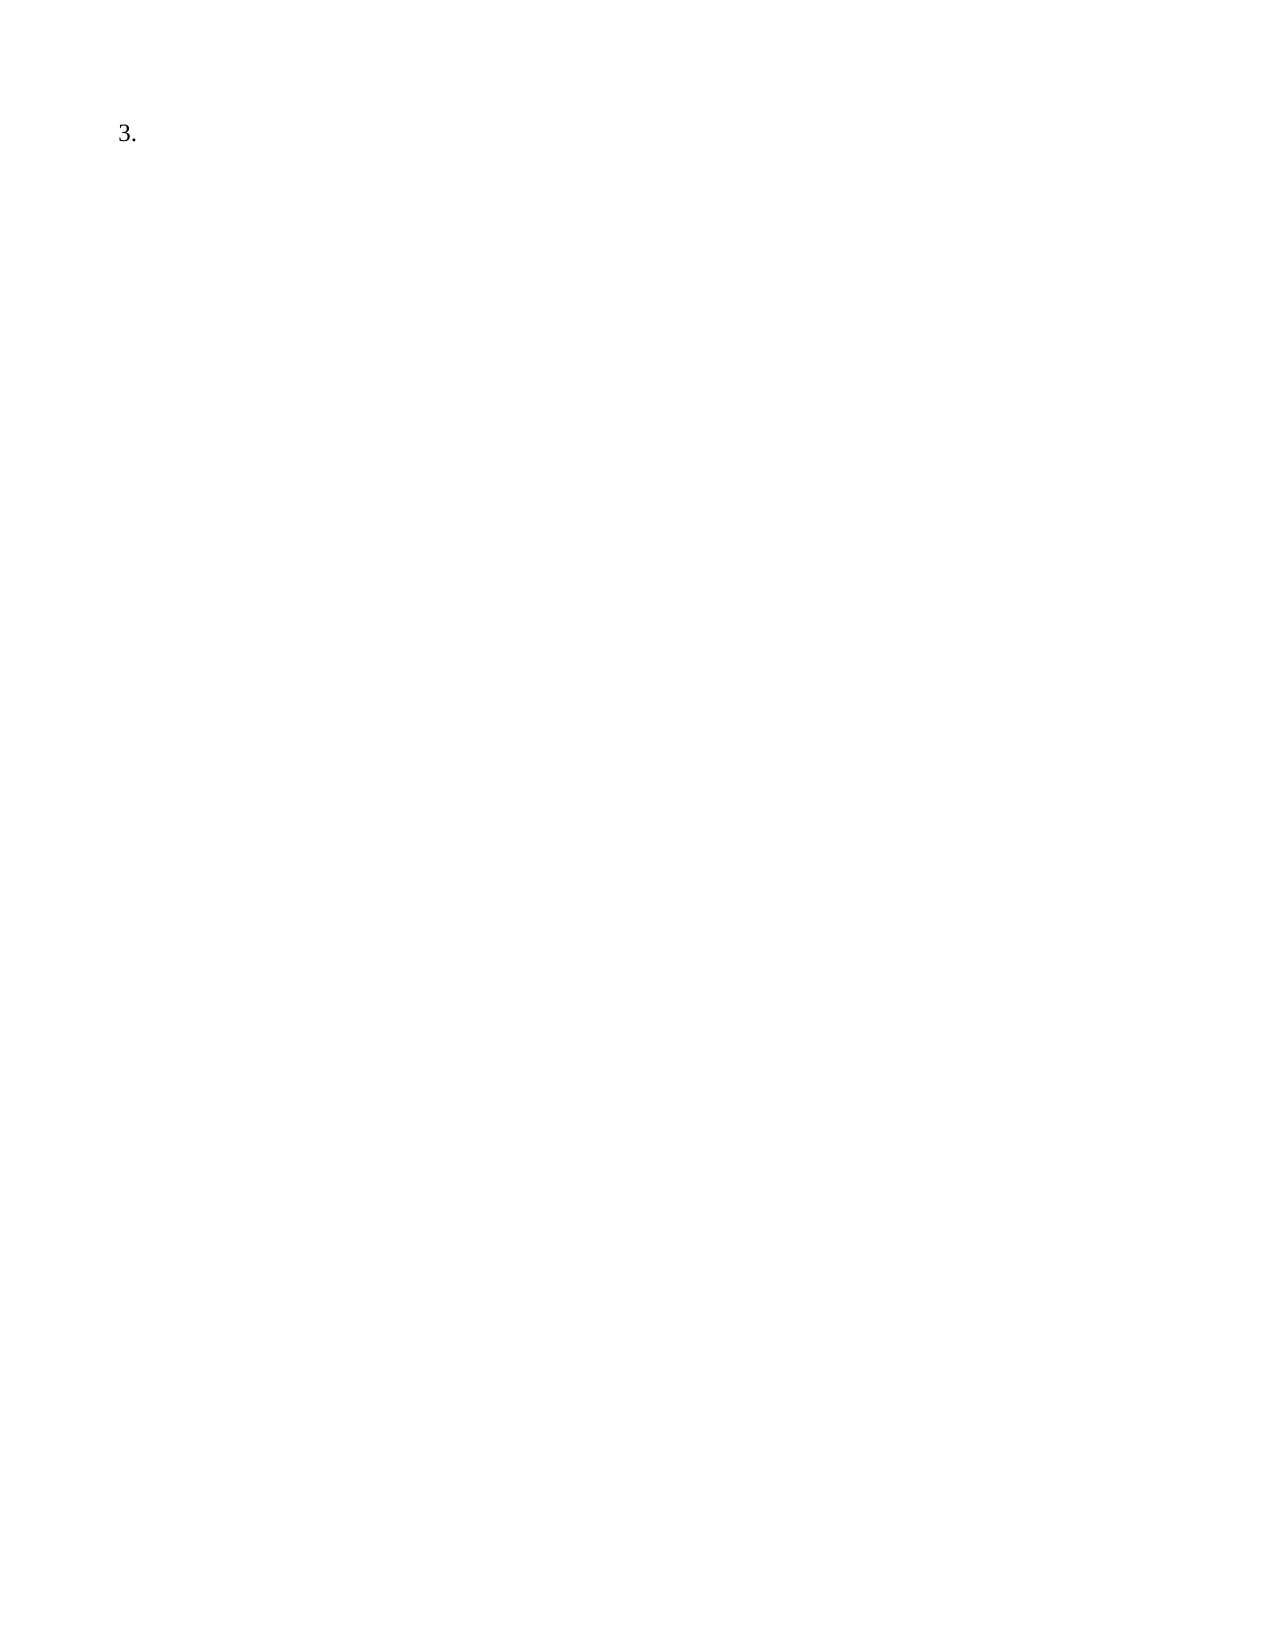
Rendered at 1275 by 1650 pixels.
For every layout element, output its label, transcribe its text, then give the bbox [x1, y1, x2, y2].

text 3. [118, 118, 1157, 147]
